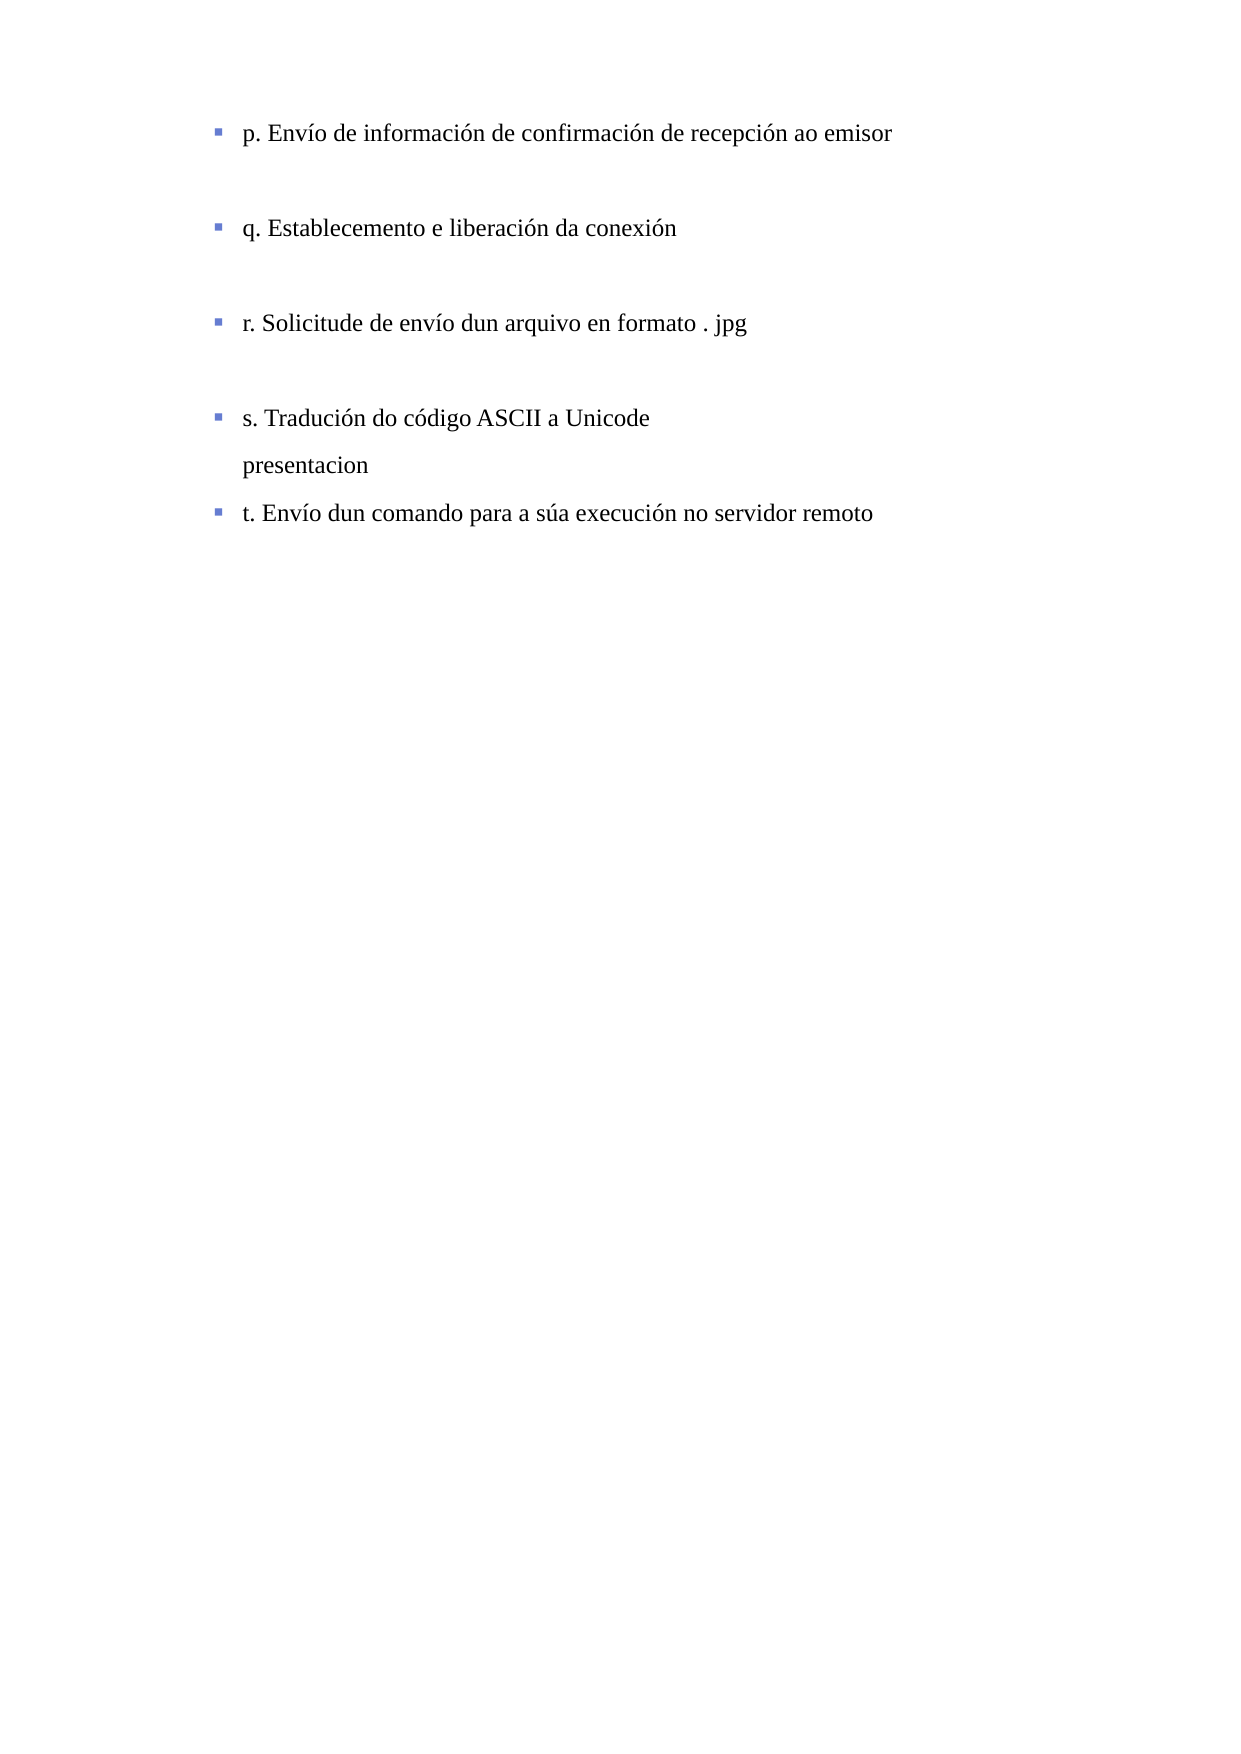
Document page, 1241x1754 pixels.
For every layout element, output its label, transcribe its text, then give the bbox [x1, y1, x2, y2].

list t. Envío dun comando para a súa execución no servidor remoto [213, 498, 1122, 527]
list p. Envío de información de confirmación de recepción ao emisor [213, 118, 1122, 147]
list q. Establecemento e liberación da conexión [213, 213, 1122, 242]
list s. Tradución do código ASCII a Unicode [213, 403, 1122, 432]
list r. Solicitude de envío dun arquivo en formato . jpg [213, 308, 1122, 337]
list presentacion [213, 451, 1122, 479]
